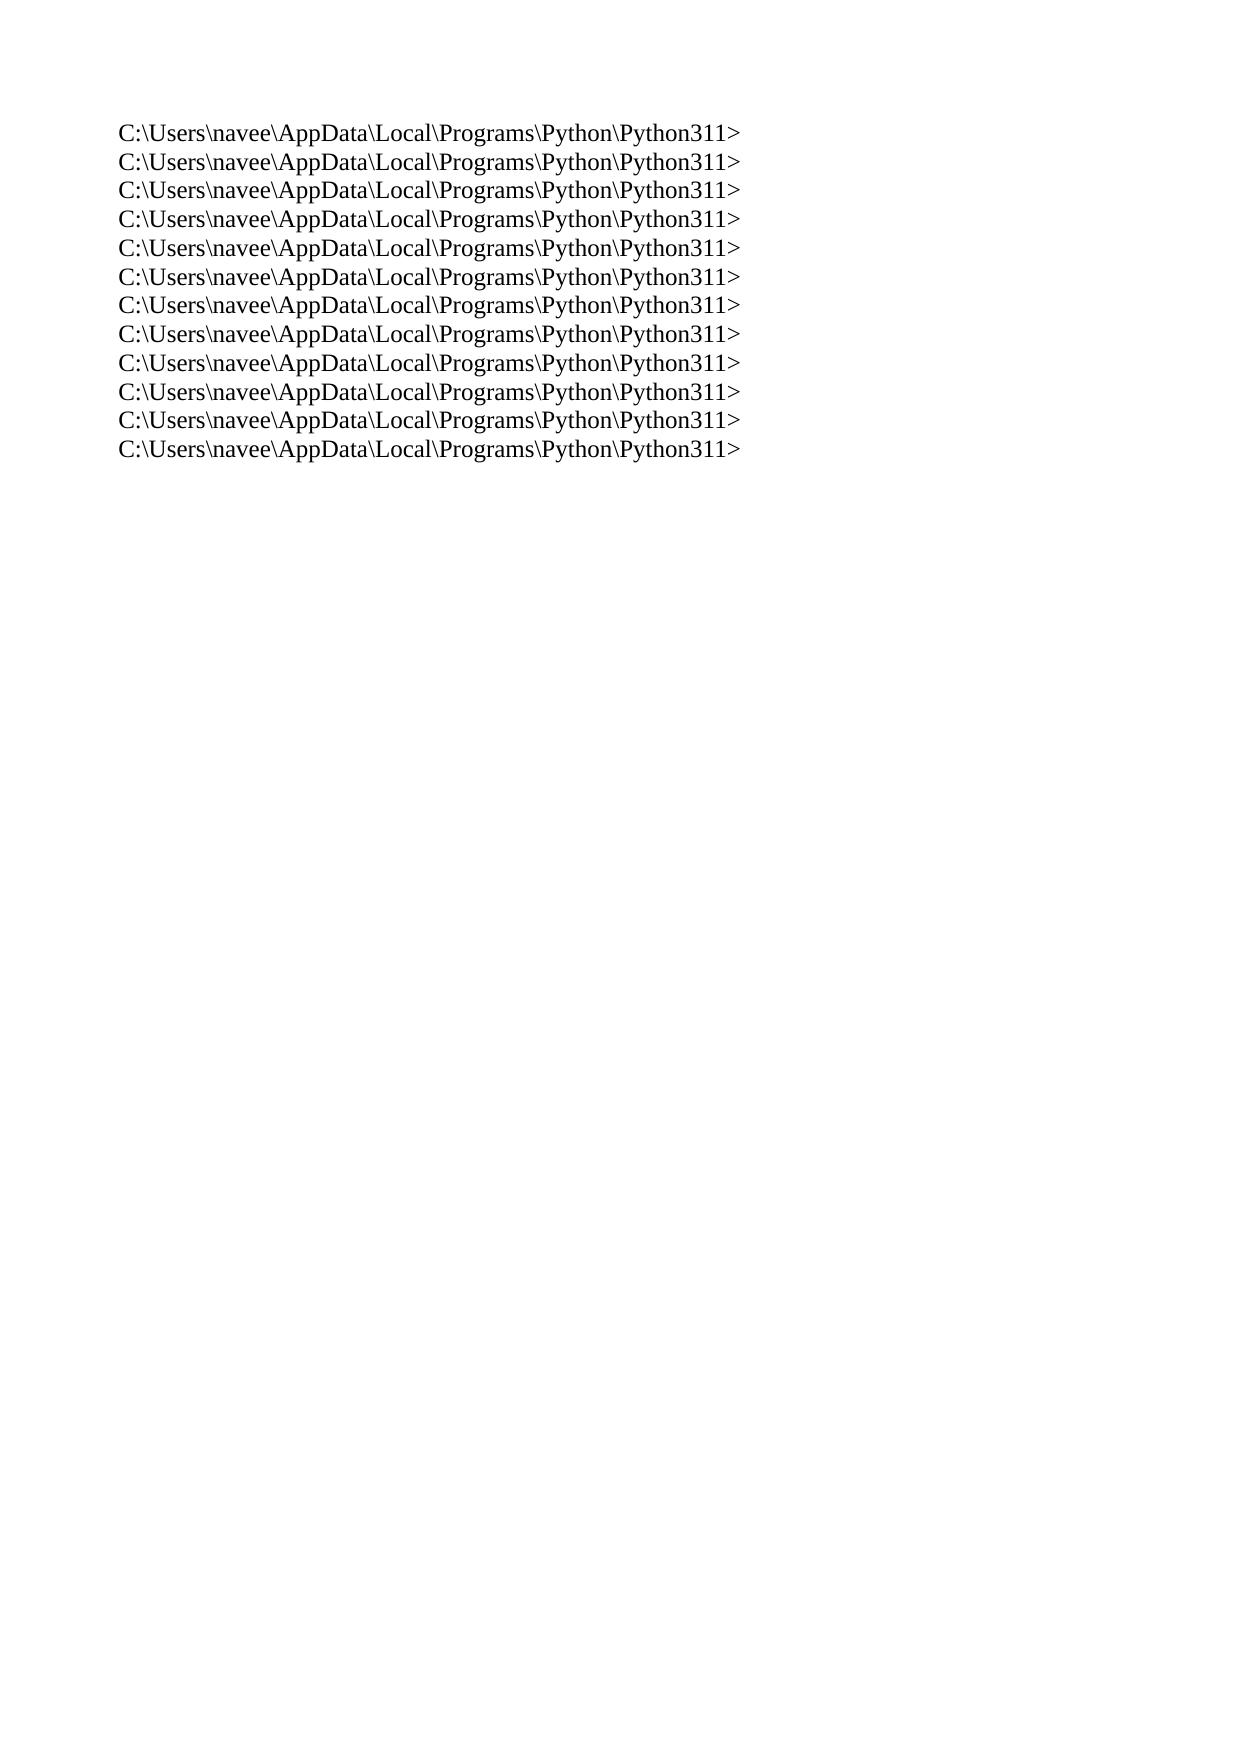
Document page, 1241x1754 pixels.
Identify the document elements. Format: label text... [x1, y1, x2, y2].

text C:\Users\navee\AppData\Local\Programs\Python\Python311> [118, 262, 1122, 291]
text C:\Users\navee\AppData\Local\Programs\Python\Python311> [118, 147, 1122, 176]
text C:\Users\navee\AppData\Local\Programs\Python\Python311> [118, 406, 1122, 434]
text C:\Users\navee\AppData\Local\Programs\Python\Python311> [118, 118, 1122, 147]
text C:\Users\navee\AppData\Local\Programs\Python\Python311> [118, 291, 1122, 319]
text C:\Users\navee\AppData\Local\Programs\Python\Python311> [118, 377, 1122, 406]
text C:\Users\navee\AppData\Local\Programs\Python\Python311> [118, 176, 1122, 204]
text C:\Users\navee\AppData\Local\Programs\Python\Python311> [118, 434, 1122, 463]
text C:\Users\navee\AppData\Local\Programs\Python\Python311> [118, 348, 1122, 377]
text C:\Users\navee\AppData\Local\Programs\Python\Python311> [118, 233, 1122, 262]
text C:\Users\navee\AppData\Local\Programs\Python\Python311> [118, 319, 1122, 348]
text C:\Users\navee\AppData\Local\Programs\Python\Python311> [118, 204, 1122, 233]
